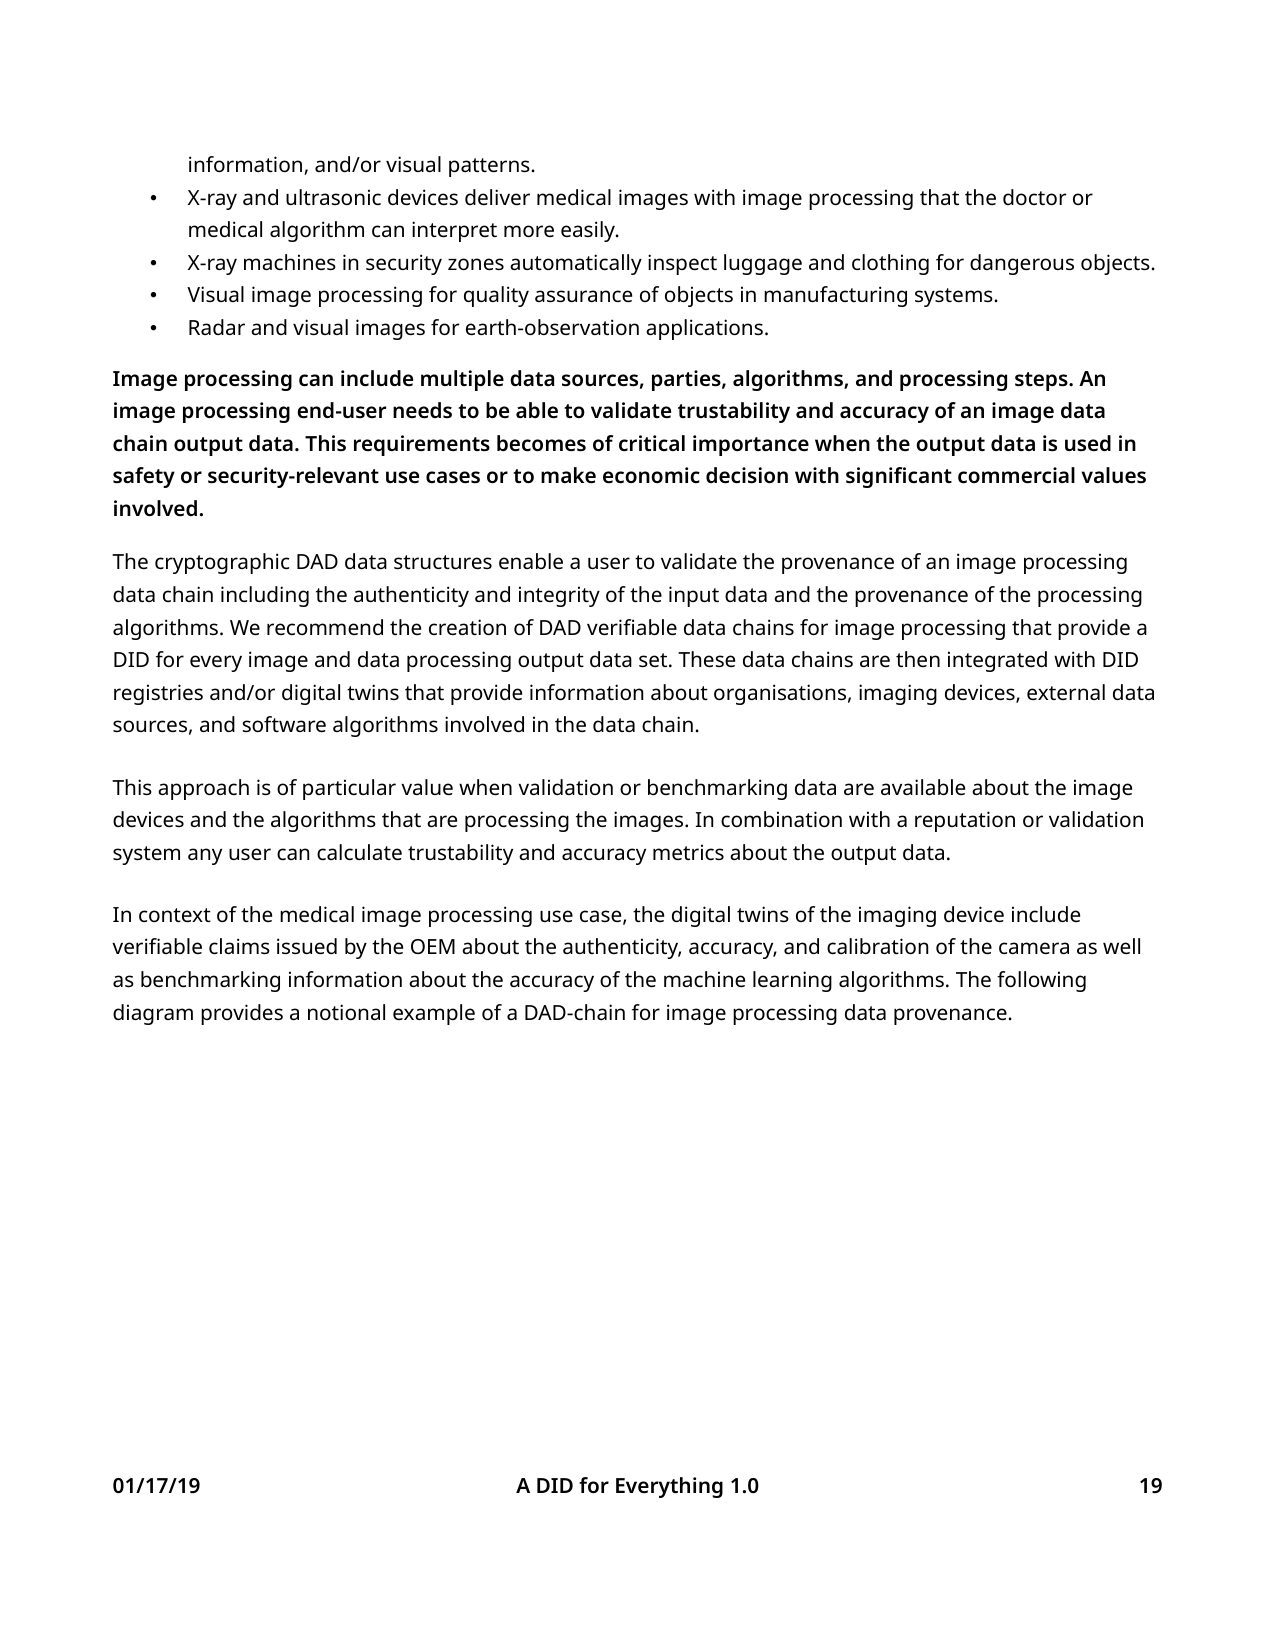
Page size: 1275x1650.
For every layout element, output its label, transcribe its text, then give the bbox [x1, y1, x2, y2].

list X-ray and ultrasonic devices deliver medical images with image processing that the doctor or medical algorithm can interpret more easily. [150, 183, 1162, 244]
list Visual image processing for quality assurance of objects in manufacturing systems. [150, 280, 1162, 309]
text Image processing can include multiple data sources, parties, algorithms, and processing steps. An image processing end-user needs to be able to validate trustability and accuracy of an image data chain output data. This requirements becomes of critical importance when the output data is used in safety or security-relevant use cases or to make economic decision with significant commercial values involved. [112, 364, 1162, 522]
list X-ray machines in security zones automatically inspect luggage and clothing for dangerous objects. [150, 248, 1162, 276]
text In context of the medical image processing use case, the digital twins of the imaging device include verifiable claims issued by the OEM about the authenticity, accuracy, and calibration of the camera as well as benchmarking information about the accuracy of the machine learning algorithms. The following diagram provides a notional example of a DAD-chain for image processing data provenance. [112, 900, 1162, 1026]
text This approach is of particular value when validation or benchmarking data are available about the image devices and the algorithms that are processing the images. In combination with a reputation or validation system any user can calculate trustability and accuracy metrics about the output data. [112, 773, 1162, 866]
list Radar and visual images for earth-observation applications. [150, 313, 1162, 341]
list information, and/or visual patterns. [150, 150, 1162, 178]
text The cryptographic DAD data structures enable a user to validate the provenance of an image processing data chain including the authenticity and integrity of the input data and the provenance of the processing algorithms. We recommend the creation of DAD verifiable data chains for image processing that provide a DID for every image and data processing output data set. These data chains are then integrated with DID registries and/or digital twins that provide information about organisations, imaging devices, external data sources, and software algorithms involved in the data chain. [112, 547, 1162, 739]
